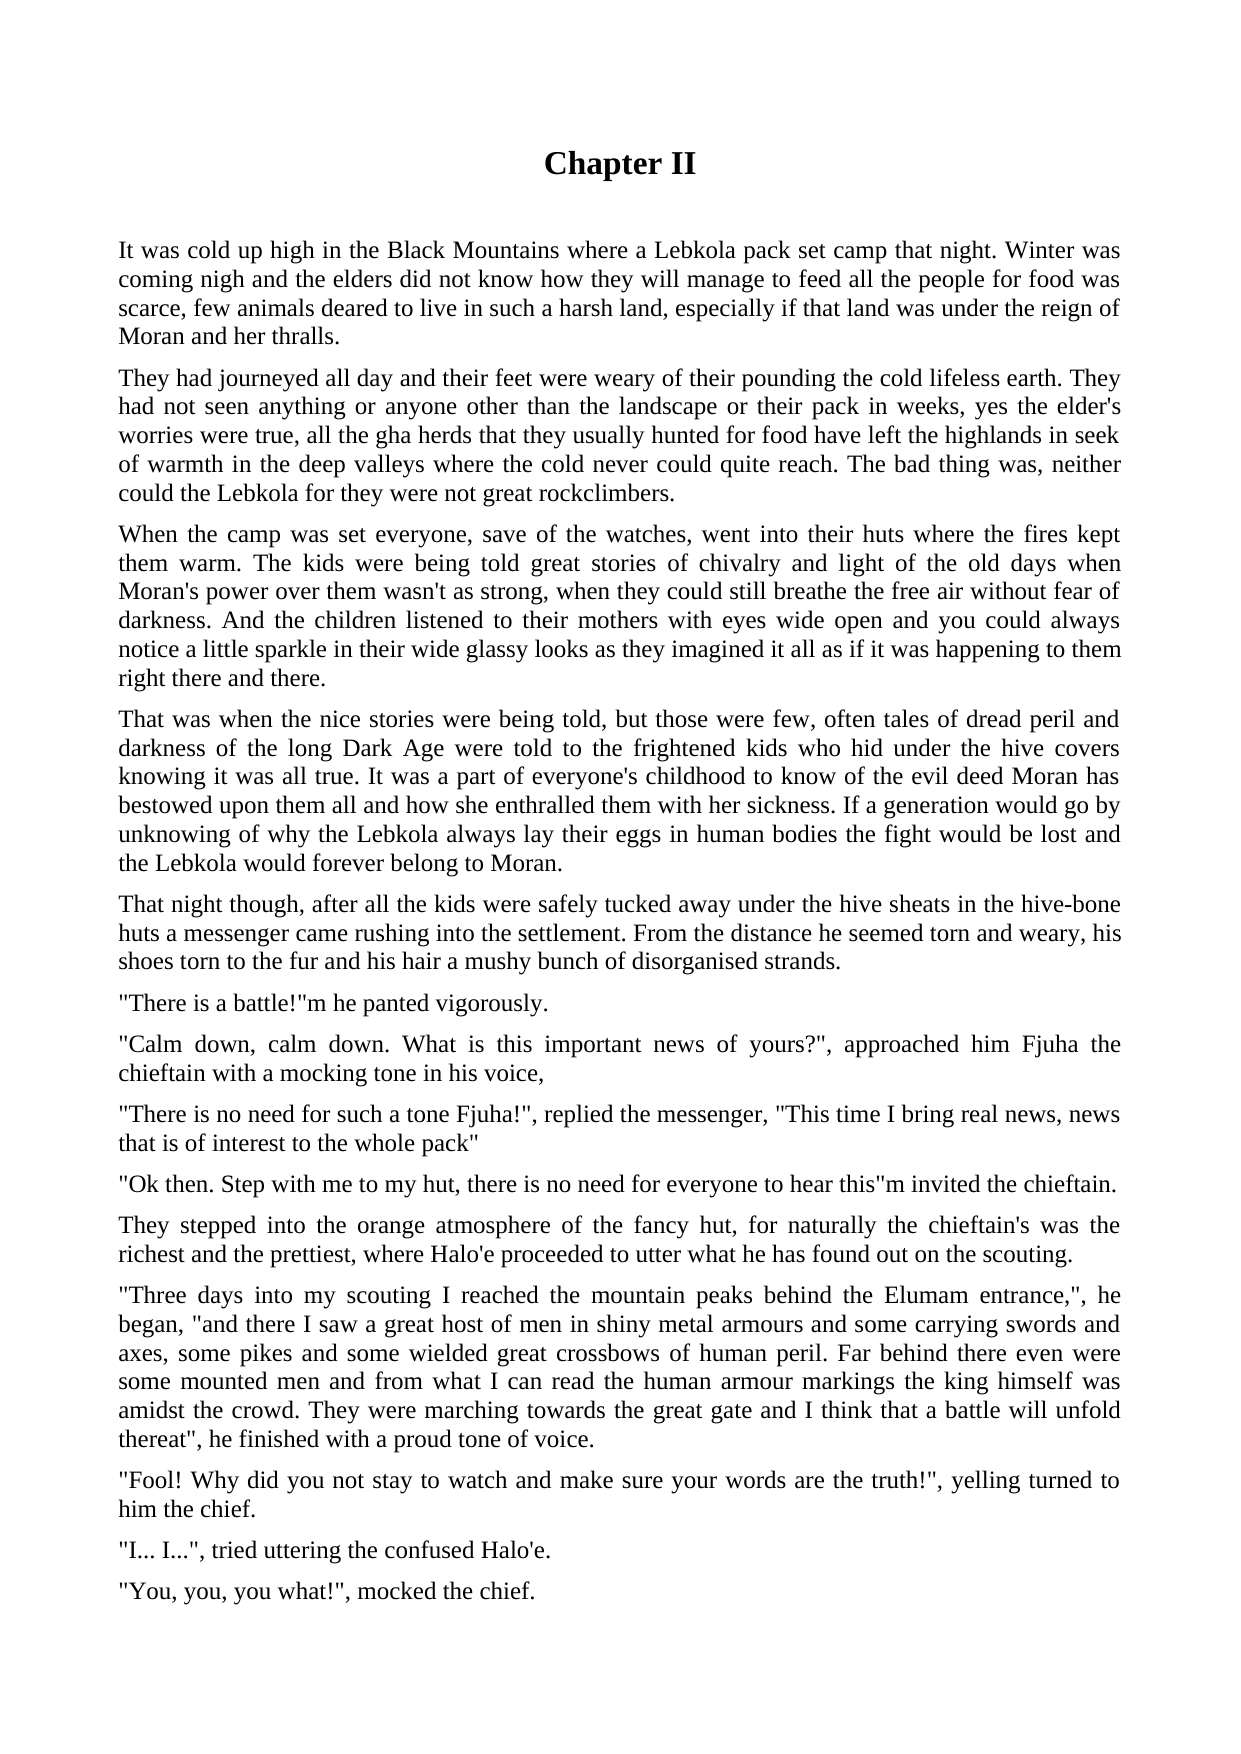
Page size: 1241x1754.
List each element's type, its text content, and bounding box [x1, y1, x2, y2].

text "You, you, you what!", mocked the chief. [118, 1576, 1122, 1605]
text "There is a battle!"m he panted vigorously. [118, 988, 1122, 1016]
text They had journeyed all day and their feet were weary of their pounding the cold lifeless earth. They had not seen anything or anyone other than the landscape or their pack in weeks, yes the elder's worries were true, all the gha herds that they usually hunted for food have left the highlands in seek of warmth in the deep valleys where the cold never could quite reach. The bad thing was, neither could the Lebkola for they were not great rockclimbers. [118, 363, 1122, 506]
subtitle Chapter II [118, 143, 1122, 181]
text "Fool! Why did you not stay to watch and make sure your words are the truth!", yelling turned to him the chief. [118, 1465, 1122, 1523]
text "Ok then. Step with me to my hut, there is no need for everyone to hear this"m invited the chieftain. [118, 1169, 1122, 1198]
text They stepped into the orange atmosphere of the fancy hut, for naturally the chieftain's was the richest and the prettiest, where Halo'e proceeded to utter what he has found out on the scouting. [118, 1210, 1122, 1268]
text That night though, after all the kids were safely tucked away under the hive sheats in the hive-bone huts a messenger came rushing into the settlement. From the distance he seemed torn and weary, his shoes torn to the fur and his hair a mushy bunch of disorganised strands. [118, 889, 1122, 975]
text "Three days into my scouting I reached the mountain peaks behind the Elumam entrance,", he began, "and there I saw a great host of men in shiny metal armours and some carrying swords and axes, some pikes and some wielded great crossbows of human peril. Far behind there even were some mounted men and from what I can read the human armour markings the king himself was amidst the crowd. They were marching towards the great gate and I think that a battle will unfold thereat", he finished with a proud tone of voice. [118, 1280, 1122, 1453]
text That was when the nice stories were being told, but those were few, often tales of dread peril and darkness of the long Dark Age were told to the frightened kids who hid under the hive covers knowing it was all true. It was a part of everyone's childhood to know of the evil deed Moran has bestowed upon them all and how she enthralled them with her sickness. If a generation would go by unknowing of why the Lebkola always lay their eggs in human bodies the fight would be lost and the Lebkola would forever belong to Moran. [118, 704, 1122, 876]
text "I... I...", tried uttering the confused Halo'e. [118, 1535, 1122, 1564]
text When the camp was set everyone, save of the watches, went into their huts where the fires kept them warm. The kids were being told great stories of chivalry and light of the old days when Moran's power over them wasn't as strong, when they could still breathe the free air without fear of darkness. And the children listened to their mothers with eyes wide open and you could always notice a little sparkle in their wide glassy looks as they imagined it all as if it was happening to them right there and there. [118, 519, 1122, 691]
text "There is no need for such a tone Fjuha!", replied the messenger, "This time I bring real news, news that is of interest to the whole pack" [118, 1099, 1122, 1156]
text It was cold up high in the Black Mountains where a Lebkola pack set camp that night. Winter was coming nigh and the elders did not know how they will manage to feed all the people for food was scarce, few animals deared to live in such a harsh land, especially if that land was under the reign of Moran and her thralls. [118, 235, 1122, 350]
text "Calm down, calm down. What is this important news of yours?", approached him Fjuha the chieftain with a mocking tone in his voice, [118, 1029, 1122, 1086]
